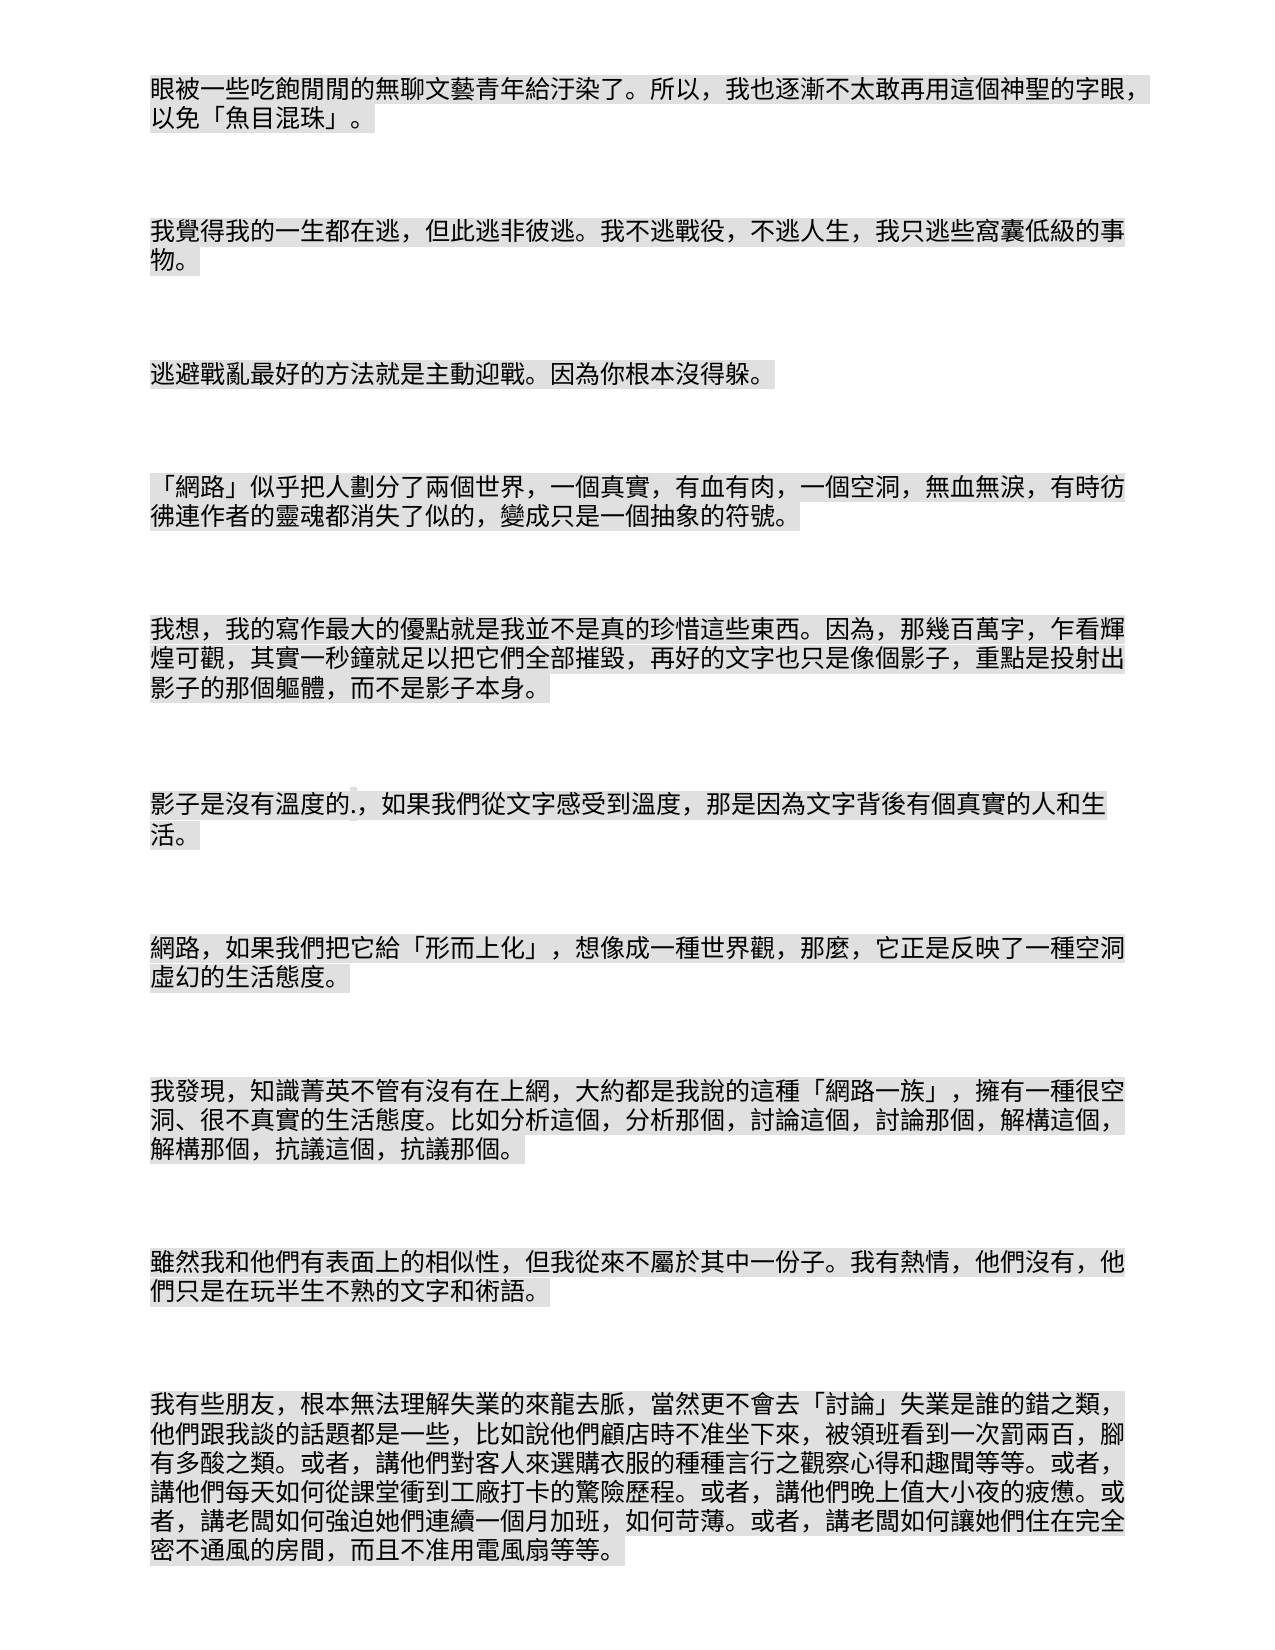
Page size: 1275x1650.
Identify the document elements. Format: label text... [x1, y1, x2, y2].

text 說一堆，我要說的，其實也只是如你所說「逃」的問題。我喜歡「逃」這個字眼，但這字眼被一些吃飽閒閒的無聊文藝青年給汙染了。所以，我也逐漸不太敢再用這個神聖的字眼，以免「魚目混珠」。 [150, 75, 1125, 133]
text 我覺得我的一生都在逃，但此逃非彼逃。我不逃戰役，不逃人生，我只逃些窩囊低級的事物。 [150, 217, 1125, 276]
text 「網路」似乎把人劃分了兩個世界，一個真實，有血有肉，一個空洞，無血無淚，有時彷彿連作者的靈魂都消失了似的，變成只是一個抽象的符號。 [150, 473, 1125, 531]
text 我發現，知識菁英不管有沒有在上網，大約都是我說的這種「網路一族」，擁有一種很空洞、很不真實的生活態度。比如分析這個，分析那個，討論這個，討論那個，解構這個，解構那個，抗議這個，抗議那個。 [150, 1077, 1125, 1164]
text 我想，我的寫作最大的優點就是我並不是真的珍惜這些東西。因為，那幾百萬字，乍看輝煌可觀，其實一秒鐘就足以把它們全部摧毀，再好的文字也只是像個影子，重點是投射出影子的那個軀體，而不是影子本身。 [150, 615, 1125, 703]
text 網路，如果我們把它給「形而上化」，想像成一種世界觀，那麼，它正是反映了一種空洞虛幻的生活態度。 [150, 934, 1125, 993]
text 逃避戰亂最好的方法就是主動迎戰。因為你根本沒得躲。 [150, 360, 1125, 389]
text 雖然我和他們有表面上的相似性，但我從來不屬於其中一份子。我有熱情，他們沒有，他們只是在玩半生不熟的文字和術語。 [150, 1248, 1125, 1307]
text 我有些朋友，根本無法理解失業的來龍去脈，當然更不會去「討論」失業是誰的錯之類，他們跟我談的話題都是一些，比如說他們顧店時不准坐下來，被領班看到一次罰兩百，腳有多酸之類。或者，講他們對客人來選購衣服的種種言行之觀察心得和趣聞等等。或者，講他們每天如何從課堂衝到工廠打卡的驚險歷程。或者，講他們晚上值大小夜的疲憊。或者，講老闆如何強迫她們連續一個月加班，如何苛薄。或者，講老闆如何讓她們住在完全密不通風的房間，而且不准用電風扇等等。 [150, 1391, 1125, 1566]
text 影子是沒有溫度的.，如果我們從文字感受到溫度，那是因為文字背後有個真實的人和生活。 [150, 787, 1125, 850]
